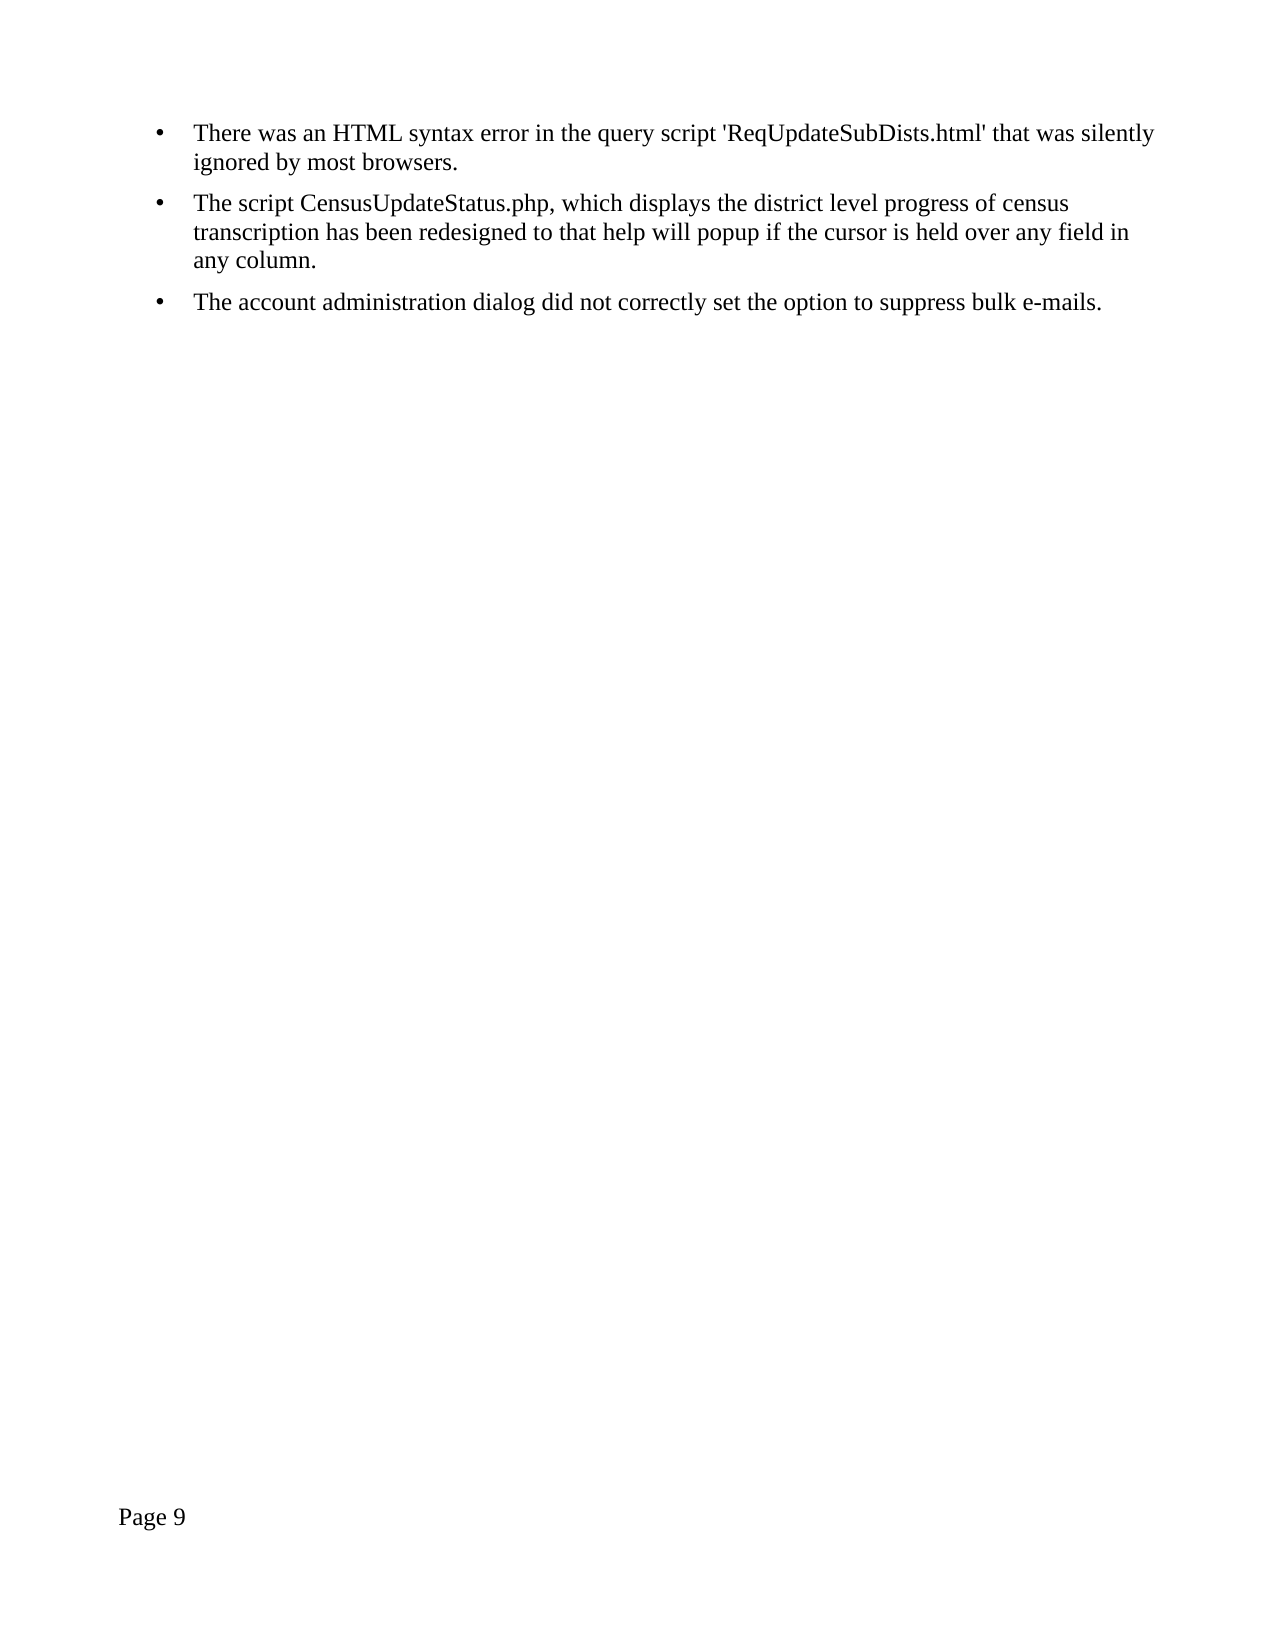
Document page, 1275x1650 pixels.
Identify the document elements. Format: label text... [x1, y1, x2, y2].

list The script CensusUpdateStatus.php, which displays the district level progress of census transcription has been redesigned to that help will popup if the cursor is held over any field in any column. [156, 188, 1157, 274]
list There was an HTML syntax error in the query script 'ReqUpdateSubDists.html' that was silently ignored by most browsers. [156, 118, 1157, 176]
list The account administration dialog did not correctly set the option to suppress bulk e-mails. [156, 287, 1157, 316]
